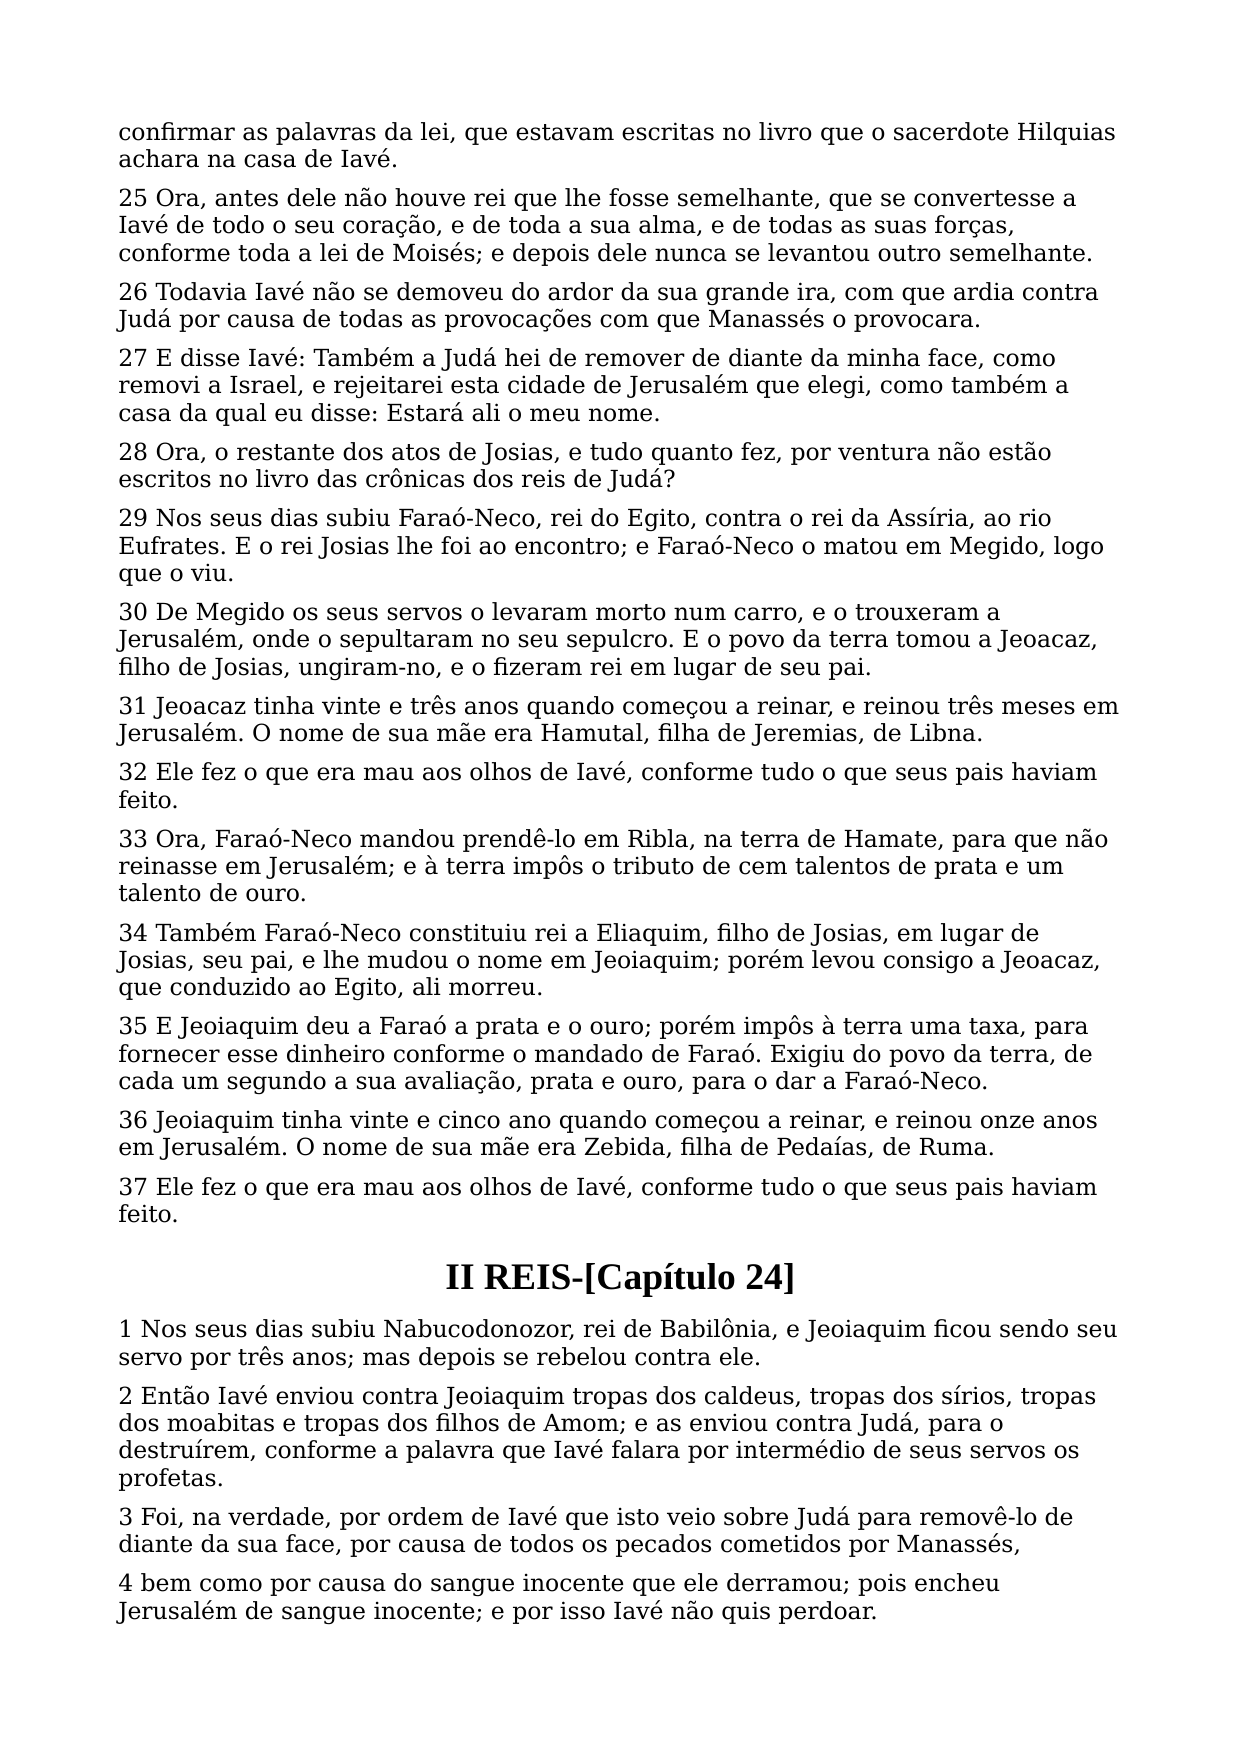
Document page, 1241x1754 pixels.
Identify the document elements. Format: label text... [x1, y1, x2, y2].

text 35 E Jeoiaquim deu a Faraó a prata e o ouro; porém impôs à terra uma taxa, para fornecer esse dinheiro conforme o mandado de Faraó. Exigiu do povo da terra, de cada um segundo a sua avaliação, prata e ouro, para o dar a Faraó-Neco. [118, 1013, 1122, 1095]
text 2 Então Iavé enviou contra Jeoiaquim tropas dos caldeus, tropas dos sírios, tropas dos moabitas e tropas dos filhos de Amom; e as enviou contra Judá, para o destruírem, conforme a palavra que Iavé falara por intermédio de seus servos os profetas. [118, 1382, 1122, 1492]
text 28 Ora, o restante dos atos de Josias, e tudo quanto fez, por ventura não estão escritos no livro das crônicas dos reis de Judá? [118, 438, 1122, 493]
text 37 Ele fez o que era mau aos olhos de Iavé, conforme tudo o que seus pais haviam feito. [118, 1173, 1122, 1228]
text 34 Também Faraó-Neco constituiu rei a Eliaquim, filho de Josias, em lugar de Josias, seu pai, e lhe mudou o nome em Jeoiaquim; porém levou consigo a Jeoacaz, que conduzido ao Egito, ali morreu. [118, 919, 1122, 1001]
text 31 Jeoacaz tinha vinte e três anos quando começou a reinar, e reinou três meses em Jerusalém. O nome de sua mãe era Hamutal, filha de Jeremias, de Libna. [118, 692, 1122, 747]
text 29 Nos seus dias subiu Faraó-Neco, rei do Egito, contra o rei da Assíria, ao rio Eufrates. E o rei Josias lhe foi ao encontro; e Faraó-Neco o matou em Megido, logo que o viu. [118, 505, 1122, 587]
text confirmar as palavras da lei, que estavam escritas no livro que o sacerdote Hilquias achara na casa de Iavé. [118, 118, 1122, 173]
text 25 Ora, antes dele não houve rei que lhe fosse semelhante, que se convertesse a Iavé de todo o seu coração, e de toda a sua alma, e de todas as suas forças, conforme toda a lei de Moisés; e depois dele nunca se levantou outro semelhante. [118, 184, 1122, 266]
text 4 bem como por causa do sangue inocente que ele derramou; pois encheu Jerusalém de sangue inocente; e por isso Iavé não quis perdoar. [118, 1570, 1122, 1624]
text 1 Nos seus dias subiu Nabucodonozor, rei de Babilônia, e Jeoiaquim ficou sendo seu servo por três anos; mas depois se rebelou contra ele. [118, 1316, 1122, 1371]
text 27 E disse Iavé: Também a Judá hei de remover de diante da minha face, como removi a Israel, e rejeitarei esta cidade de Jerusalém que elegi, como também a casa da qual eu disse: Estará ali o meu nome. [118, 345, 1122, 427]
text 3 Foi, na verdade, por ordem de Iavé que isto veio sobre Judá para removê-lo de diante da sua face, por causa de todos os pecados cometidos por Manassés, [118, 1503, 1122, 1558]
text 33 Ora, Faraó-Neco mandou prendê-lo em Ribla, na terra de Hamate, para que não reinasse em Jerusalém; e à terra impôs o tributo de cem talentos de prata e um talento de ouro. [118, 825, 1122, 907]
text 32 Ele fez o que era mau aos olhos de Iavé, conforme tudo o que seus pais haviam feito. [118, 759, 1122, 813]
text 36 Jeoiaquim tinha vinte e cinco ano quando começou a reinar, e reinou onze anos em Jerusalém. O nome de sua mãe era Zebida, filha de Pedaías, de Ruma. [118, 1107, 1122, 1161]
text 26 Todavia Iavé não se demoveu do ardor da sua grande ira, com que ardia contra Judá por causa de todas as provocações com que Manassés o provocara. [118, 278, 1122, 333]
subtitle II REIS-[Capítulo 24] [118, 1254, 1122, 1298]
text 30 De Megido os seus servos o levaram morto num carro, e o trouxeram a Jerusalém, onde o sepultaram no seu sepulcro. E o povo da terra tomou a Jeoacaz, filho de Josias, ungiram-no, e o fizeram rei em lugar de seu pai. [118, 599, 1122, 681]
